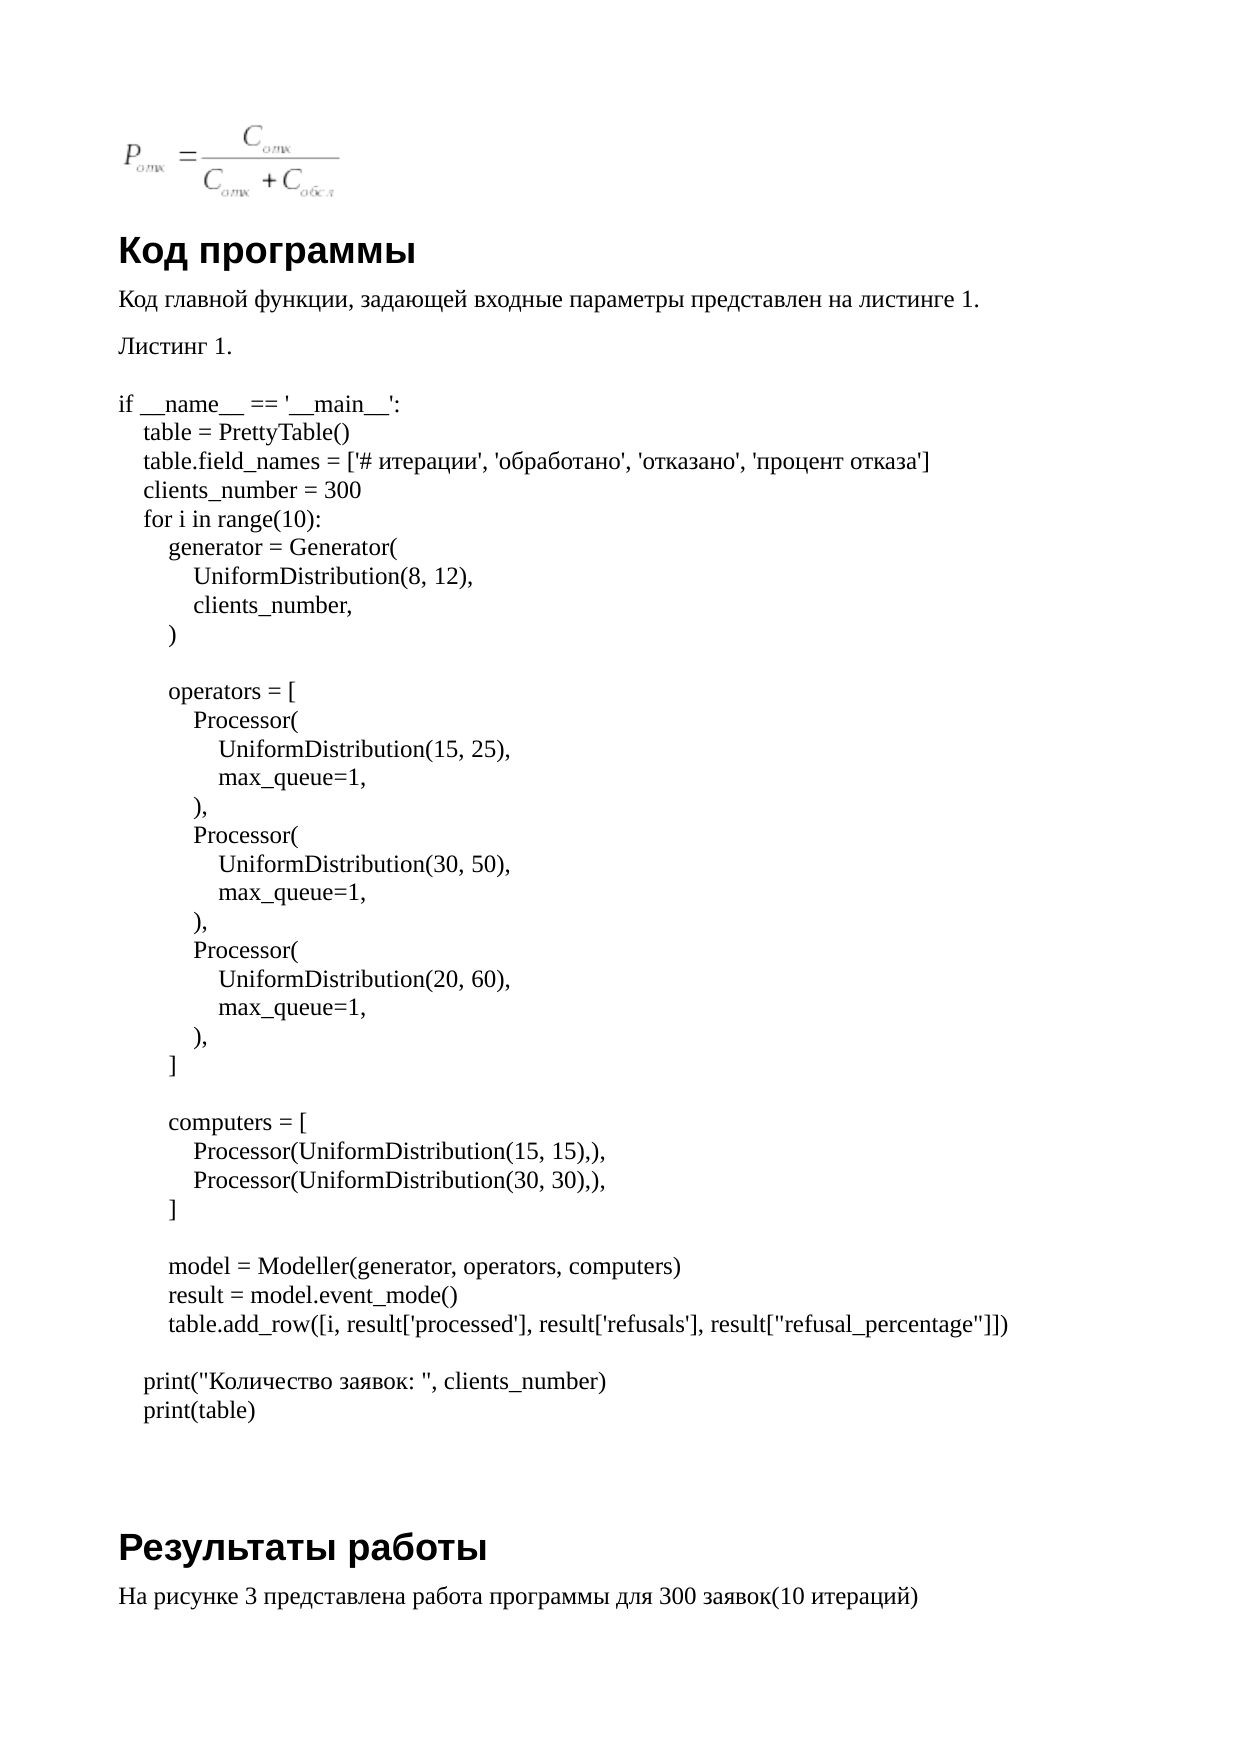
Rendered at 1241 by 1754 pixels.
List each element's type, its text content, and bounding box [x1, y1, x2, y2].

text На рисунке 3 представлена работа программы для 300 заявок(10 итераций) [118, 1581, 1122, 1610]
text Код главной функции, задающей входные параметры представлен на листинге 1. [118, 284, 1122, 312]
table_header Листинг 1. if __name__ == '__main__': table = PrettyTable() table.field_names = ['# итерации', 'обработано', 'отказано', 'процент отказа'] clients_number = 300 for i in range(10): generator = Generator( UniformDistribution(8, 12), clients_number, ) operators = [ Processor( UniformDistribution(15, 25), max_queue=1, ), Processor( UniformDistribution(30, 50), max_queue=1, ), Processor( UniformDistribution(20, 60), max_queue=1, ), ] computers = [ Processor(UniformDistribution(15, 15),), Processor(UniformDistribution(30, 30),), ] model = Modeller(generator, operators, computers) result = model.event_mode() table.add_row([i, result['processed'], result['refusals'], result["refusal_percentage"]]) print("Количество заявок: ", clients_number) print(table) [118, 331, 1122, 1452]
subtitle Результаты работы [118, 1525, 1122, 1569]
subtitle Код программы [118, 227, 1122, 271]
